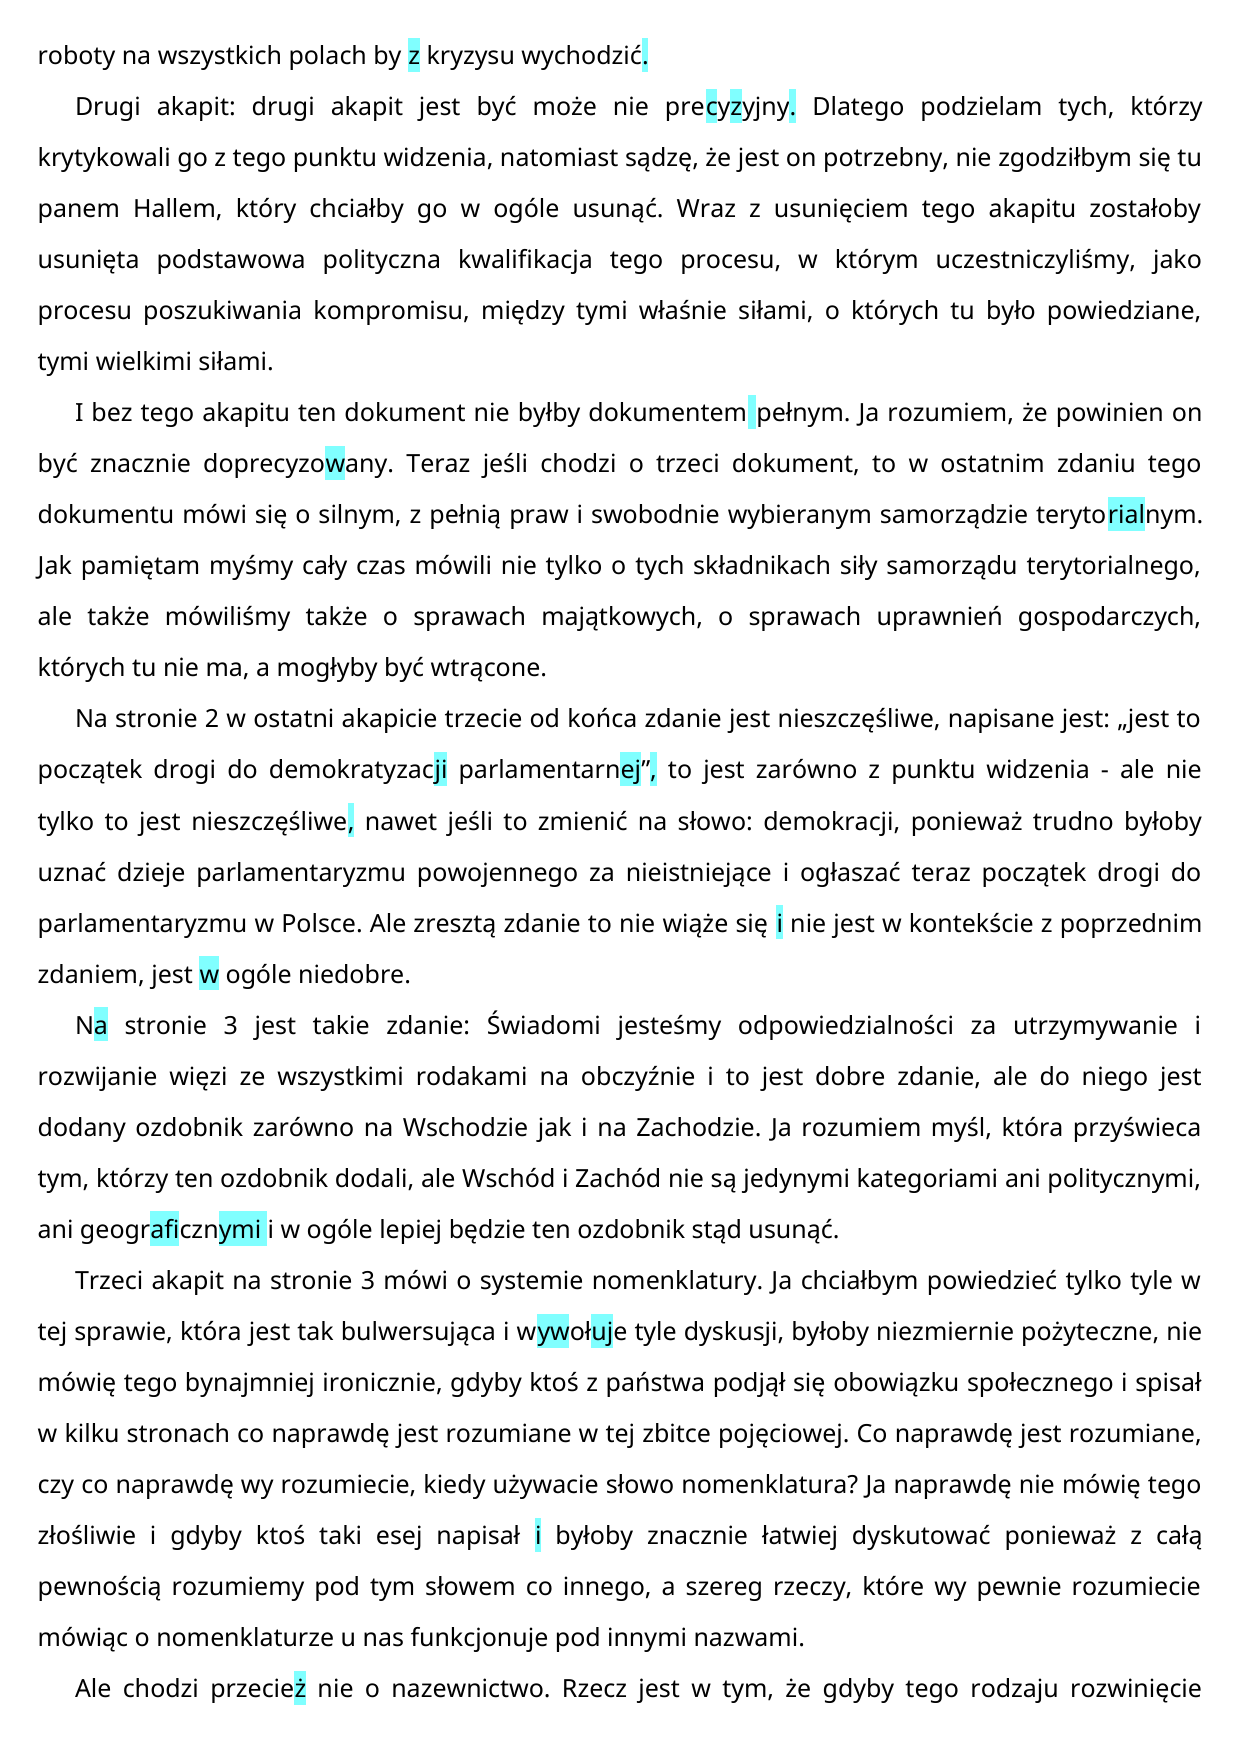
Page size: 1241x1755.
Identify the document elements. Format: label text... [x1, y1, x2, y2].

text Na stronie 2 w ostatni akapicie trzecie od końca zdanie jest nieszczęśliwe, napisane jest: „jest to początek drogi do demokratyzacji parlamentarnej”, to jest zarówno z punktu widzenia - ale nie tylko to jest nieszczęśliwe, nawet jeśli to zmienić na słowo: demokracji, ponieważ trudno byłoby uznać dzieje parlamentaryzmu powojennego za nieistniejące i ogłaszać teraz początek drogi do parlamentaryzmu w Polsce. Ale zresztą zdanie to nie wiąże się i nie jest w kontekście z poprzednim zdaniem, jest w ogóle niedobre. [37, 701, 1203, 990]
text Trzeci akapit na stronie 3 mówi o systemie nomenklatury. Ja chciałbym powiedzieć tylko tyle w tej sprawie, która jest tak bulwersująca i wywołuje tyle dyskusji, byłoby niezmiernie pożyteczne, nie mówię tego bynajmniej ironicznie, gdyby ktoś z państwa podjął się obowiązku społecznego i spisał w kilku stronach co naprawdę jest rozumiane w tej zbitce pojęciowej. Co naprawdę jest rozumiane, czy co naprawdę wy rozumiecie, kiedy używacie słowo nomenklatura? Ja naprawdę nie mówię tego złośliwie i gdyby ktoś taki esej napisał i byłoby znacznie łatwiej dyskutować ponieważ z całą pewnością rozumiemy pod tym słowem co innego, a szereg rzeczy, które wy pewnie rozumiecie mówiąc o nomenklaturze u nas funkcjonuje pod innymi nazwami. [37, 1262, 1203, 1654]
text Na stronie 3 jest takie zdanie: Świadomi jesteśmy odpowiedzialności za utrzymywanie i rozwijanie więzi ze wszystkimi rodakami na obczyźnie i to jest dobre zdanie, ale do niego jest dodany ozdobnik zarówno na Wschodzie jak i na Zachodzie. Ja rozumiem myśl, która przyświeca tym, którzy ten ozdobnik dodali, ale Wschód i Zachód nie są jedynymi kategoriami ani politycznymi, ani geograficznymi i w ogóle lepiej będzie ten ozdobnik stąd usunąć. [37, 1007, 1203, 1246]
text I bez tego akapitu ten dokument nie byłby dokumentem pełnym. Ja rozumiem, że powinien on być znacznie doprecyzowany. Teraz jeśli chodzi o trzeci dokument, to w ostatnim zdaniu tego dokumentu mówi się o silnym, z pełnią praw i swobodnie wybieranym samorządzie terytorialnym. Jak pamiętam myśmy cały czas mówili nie tylko o tych składnikach siły samorządu terytorialnego, ale także mówiliśmy także o sprawach majątkowych, o sprawach uprawnień gospodarczych, których tu nie ma, a mogłyby być wtrącone. [37, 395, 1203, 684]
text roboty na wszystkich polach by z kryzysu wychodzić. [37, 37, 1203, 72]
text Ale chodzi przecież nie o nazewnictwo. Rzecz jest w tym, że gdyby tego rodzaju rozwinięcie [37, 1671, 1203, 1705]
text Drugi akapit: drugi akapit jest być może nie precyzyjny. Dlatego podzielam tych, którzy krytykowali go z tego punktu widzenia, natomiast sądzę, że jest on potrzebny, nie zgodziłbym się tu panem Hallem, który chciałby go w ogóle usunąć. Wraz z usunięciem tego akapitu zostałoby usunięta podstawowa polityczna kwalifikacja tego procesu, w którym uczestniczyliśmy, jako procesu poszukiwania kompromisu, między tymi właśnie siłami, o których tu było powiedziane, tymi wielkimi siłami. [37, 88, 1203, 378]
